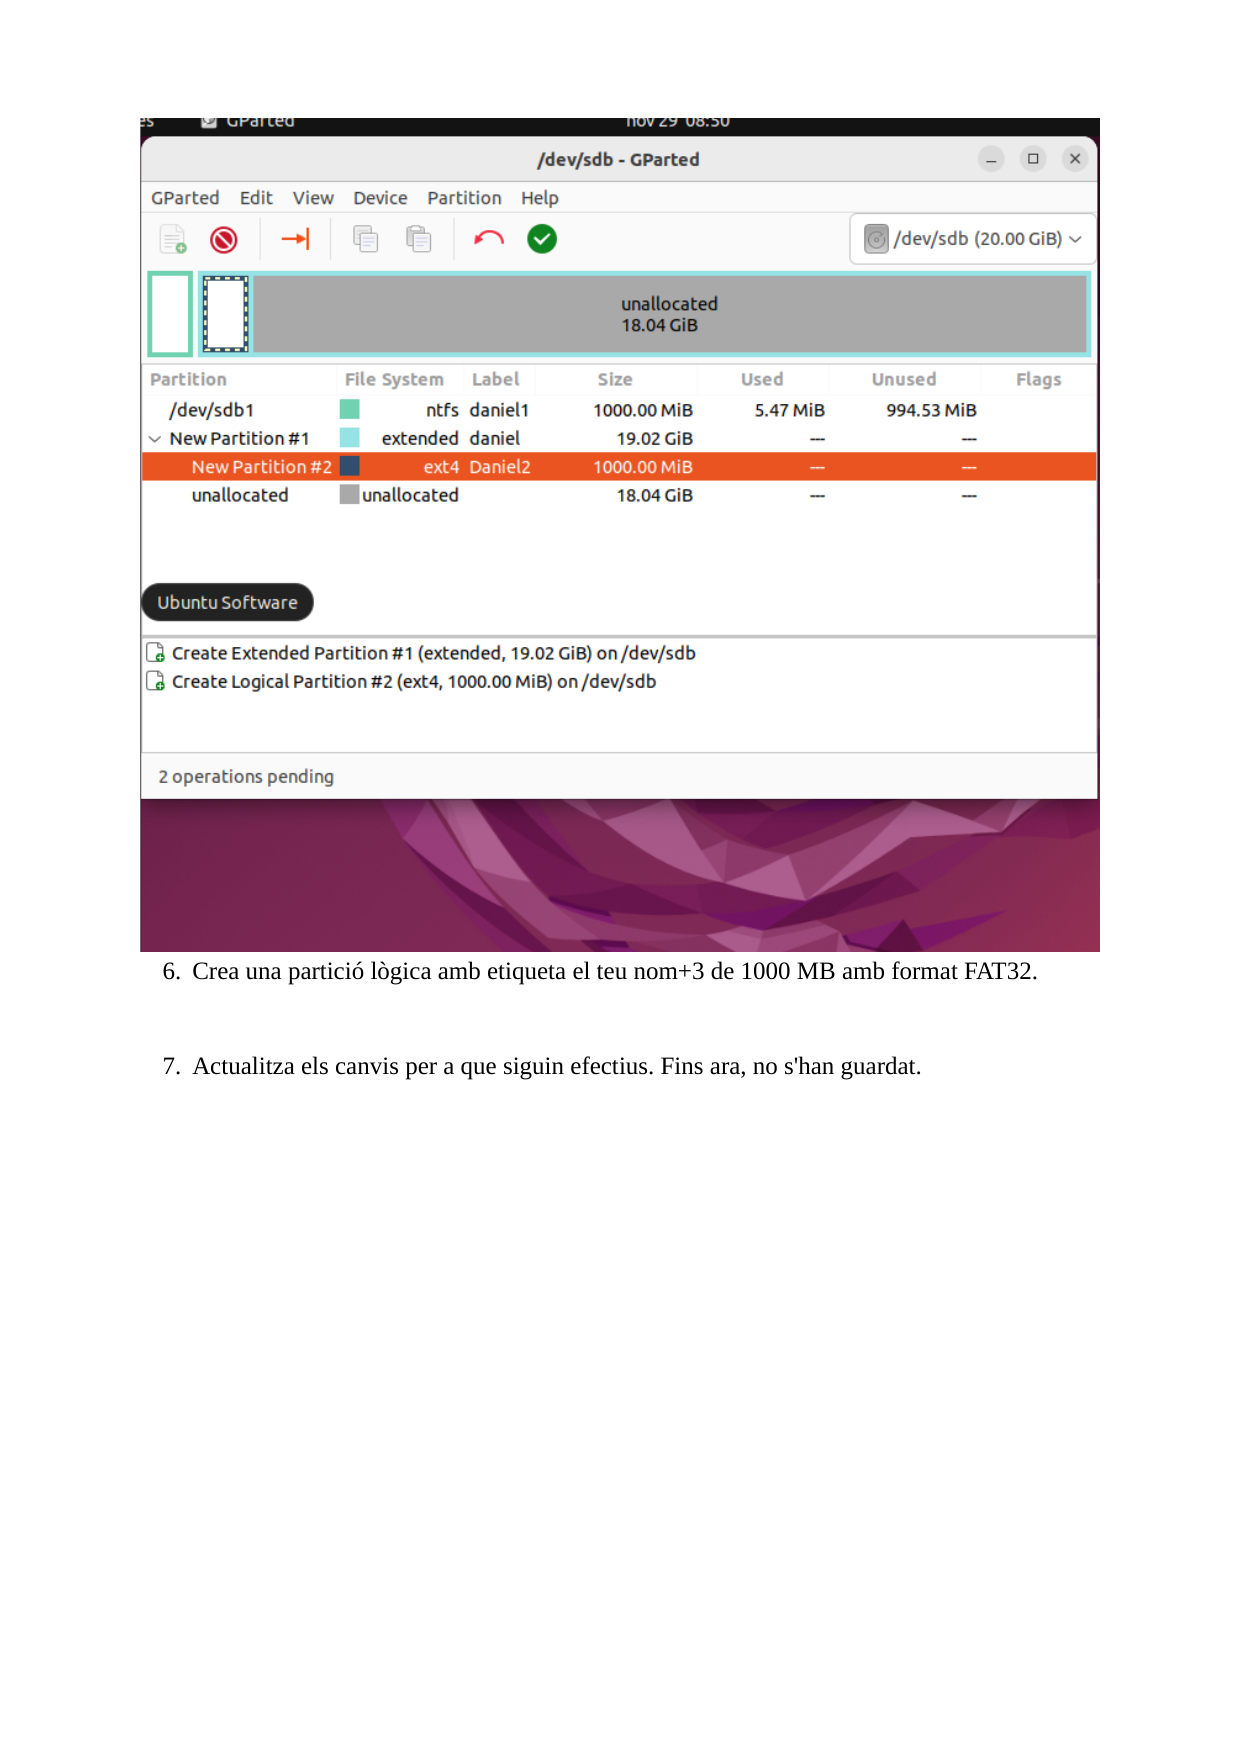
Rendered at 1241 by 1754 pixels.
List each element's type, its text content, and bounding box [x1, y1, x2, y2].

list Actualitza els canvis per a que siguin efectius. Fins ara, no s'han guardat. [162, 1051, 1122, 1080]
picture [140, 118, 1100, 952]
list Crea una partició lògica amb etiqueta el teu nom+3 de 1000 MB amb format FAT32. [162, 939, 1122, 985]
